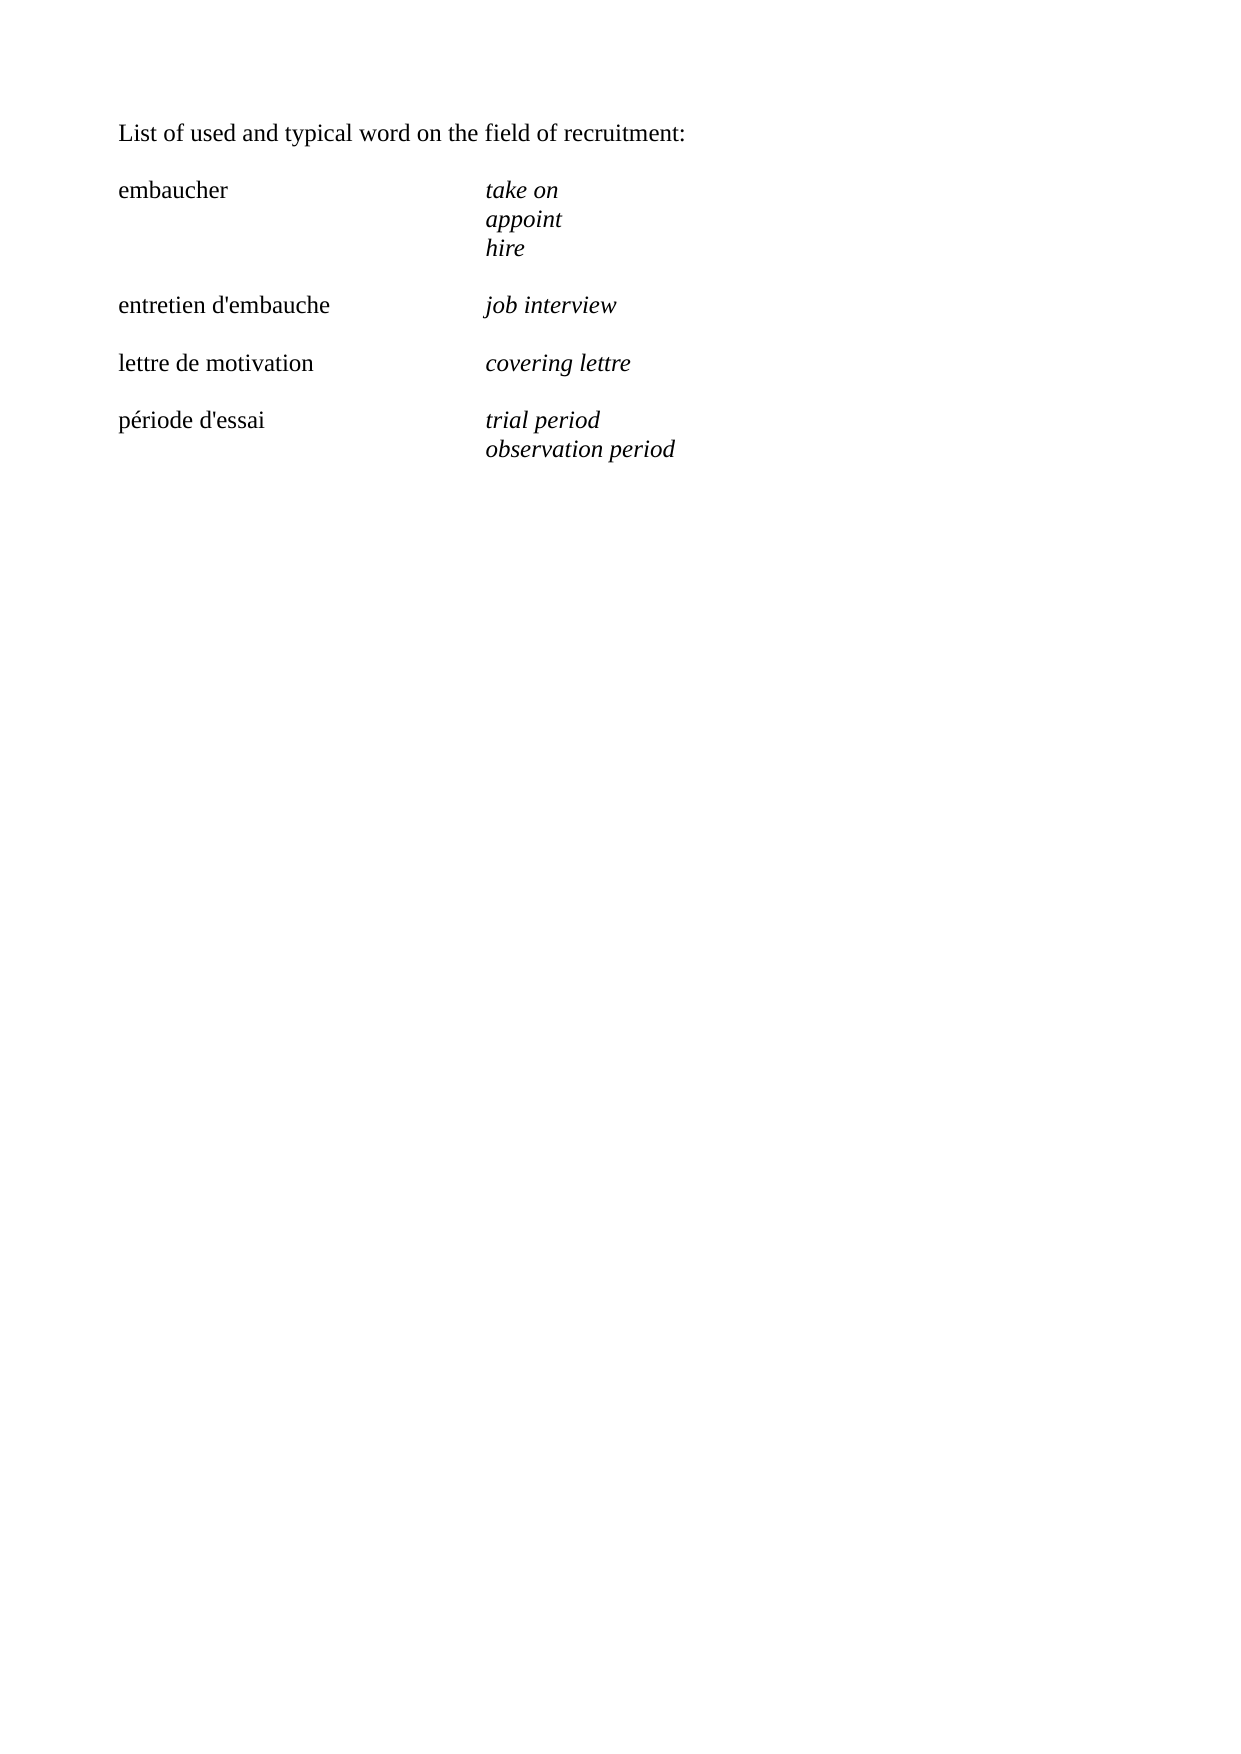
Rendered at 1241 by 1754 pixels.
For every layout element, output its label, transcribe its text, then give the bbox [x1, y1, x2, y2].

text List of used and typical word on the field of recruitment: [118, 118, 1122, 147]
text hire [118, 233, 1122, 262]
text lettre de motivation covering lettre [118, 348, 1122, 377]
text entretien d'embauche job interview [118, 291, 1122, 319]
text observation period [118, 434, 1122, 463]
text appoint [118, 204, 1122, 233]
text période d'essai trial period [118, 406, 1122, 434]
text embaucher take on [118, 176, 1122, 204]
